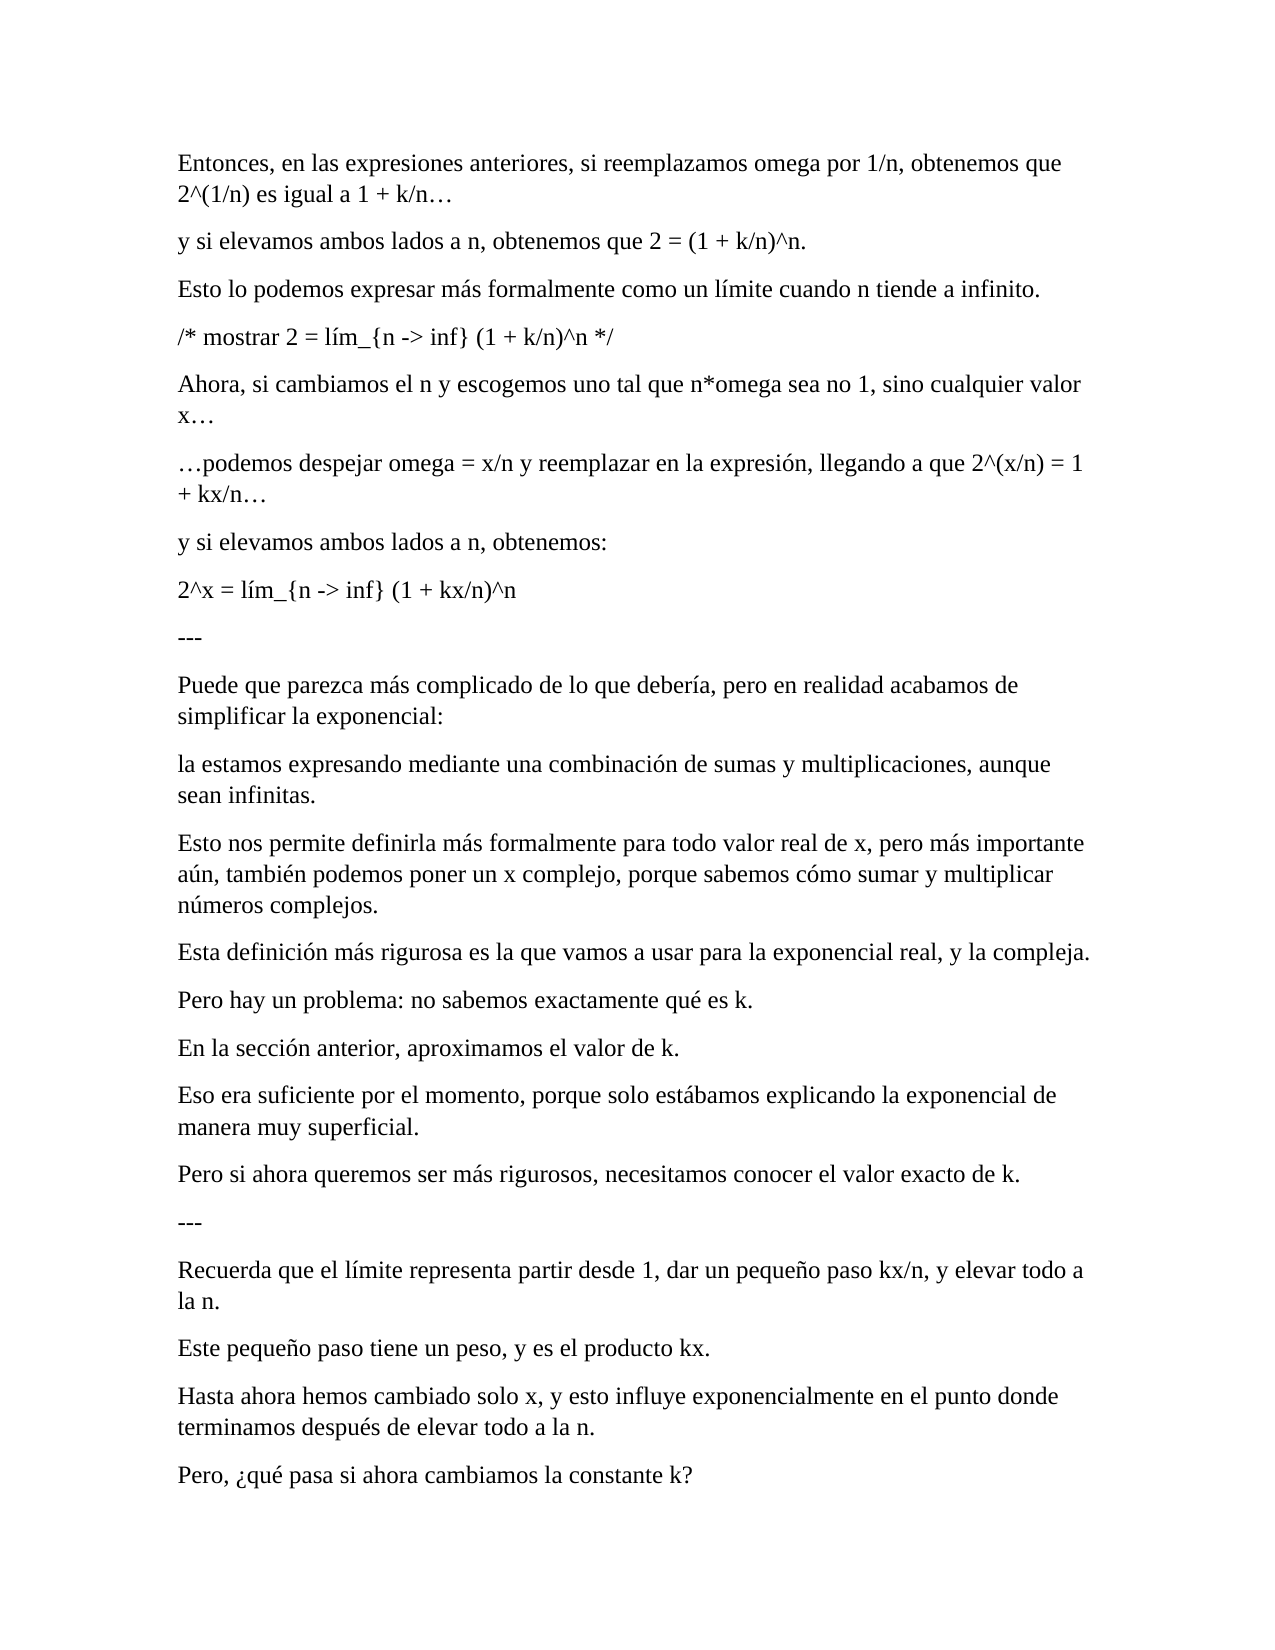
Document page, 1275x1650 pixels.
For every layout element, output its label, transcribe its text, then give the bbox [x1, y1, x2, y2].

text Eso era suficiente por el momento, porque solo estábamos explicando la exponencial de manera muy superficial. [177, 1081, 1098, 1140]
text Este pequeño paso tiene un peso, y es el producto kx. [177, 1333, 1098, 1362]
text Ahora, si cambiamos el n y escogemos uno tal que n*omega sea no 1, sino cualquier valor x… [177, 369, 1098, 429]
text Pero hay un problema: no sabemos exactamente qué es k. [177, 985, 1098, 1014]
text Pero si ahora queremos ser más rigurosos, necesitamos conocer el valor exacto de k. [177, 1159, 1098, 1188]
text Puede que parezca más complicado de lo que debería, pero en realidad acabamos de simplificar la exponencial: [177, 670, 1098, 730]
text y si elevamos ambos lados a n, obtenemos que 2 = (1 + k/n)^n. [177, 226, 1098, 255]
text Esta definición más rigurosa es la que vamos a usar para la exponencial real, y la compleja. [177, 937, 1098, 966]
text 2^x = lím_{n -> inf} (1 + kx/n)^n [177, 575, 1098, 603]
text Entonces, en las expresiones anteriores, si reemplazamos omega por 1/n, obtenemos que 2^(1/n) es igual a 1 + k/n… [177, 148, 1098, 207]
text …podemos despejar omega = x/n y reemplazar en la expresión, llegando a que 2^(x/n) = 1 + kx/n… [177, 448, 1098, 508]
text --- [177, 1207, 1098, 1236]
text Esto lo podemos expresar más formalmente como un límite cuando n tiende a infinito. [177, 274, 1098, 303]
text la estamos expresando mediante una combinación de sumas y multiplicaciones, aunque sean infinitas. [177, 749, 1098, 809]
text En la sección anterior, aproximamos el valor de k. [177, 1033, 1098, 1062]
text Pero, ¿qué pasa si ahora cambiamos la constante k? [177, 1460, 1098, 1489]
text Recuerda que el límite representa partir desde 1, dar un pequeño paso kx/n, y elevar todo a la n. [177, 1255, 1098, 1314]
text y si elevamos ambos lados a n, obtenemos: [177, 527, 1098, 556]
text Esto nos permite definirla más formalmente para todo valor real de x, pero más importante aún, también podemos poner un x complejo, porque sabemos cómo sumar y multiplicar números complejos. [177, 828, 1098, 918]
text /* mostrar 2 = lím_{n -> inf} (1 + k/n)^n */ [177, 322, 1098, 351]
text Hasta ahora hemos cambiado solo x, y esto influye exponencialmente en el punto donde terminamos después de elevar todo a la n. [177, 1381, 1098, 1441]
text --- [177, 622, 1098, 651]
